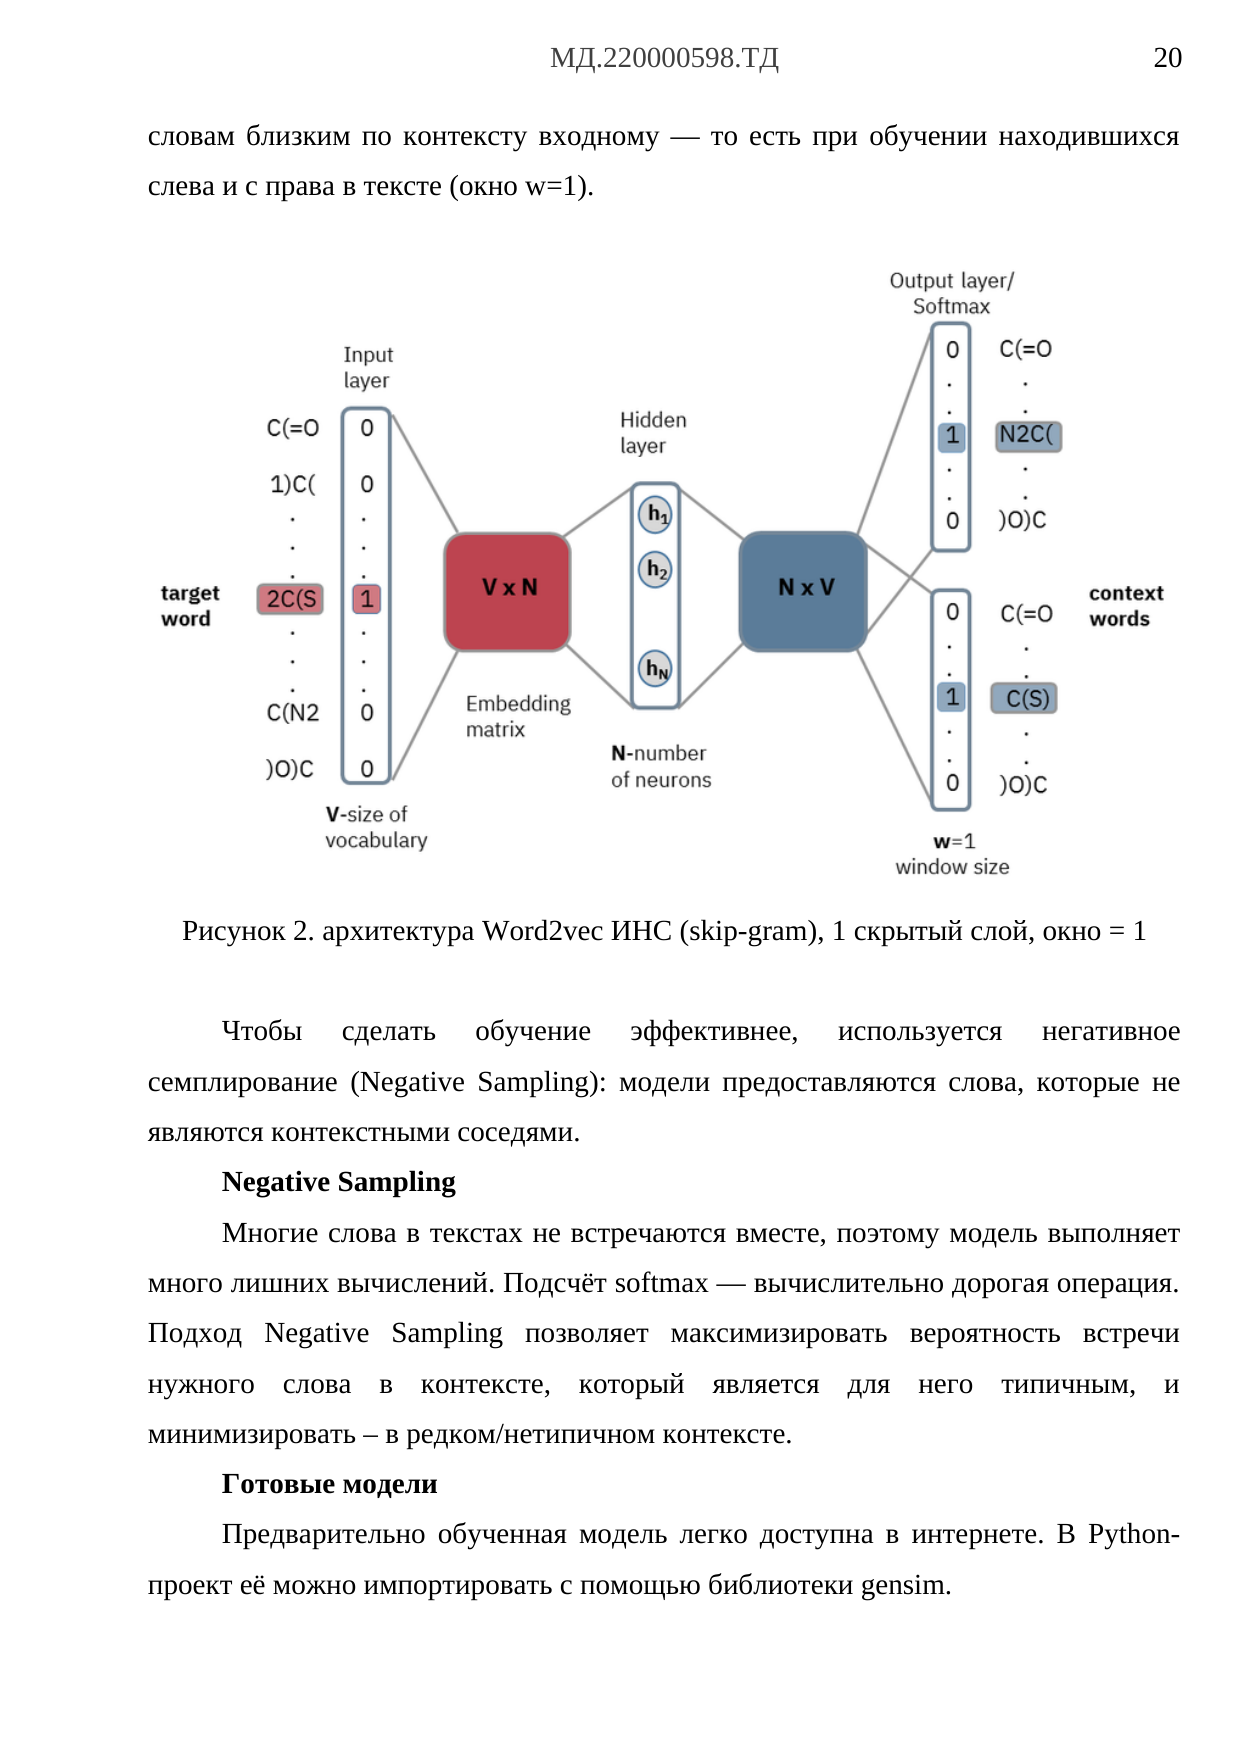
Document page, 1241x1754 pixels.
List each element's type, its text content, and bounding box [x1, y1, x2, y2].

text Рисунок 2. архитектура Word2vec ИНС (skip-gram), 1 скрытый слой, окно = 1 [148, 880, 1181, 946]
text Чтобы сделать обучение эффективнее, используется негативное семплирование (Negative Sampling): модели предоставляются слова, которые не являются контекстными соседями. [148, 1013, 1181, 1148]
text словам близким по контексту входному — то есть при обучении находившихся слева и с права в тексте (окно w=1). [148, 118, 1181, 202]
picture [147, 269, 1182, 880]
text Предварительно обученная модель легко доступна в интернете. В Python-проект её можно импортировать с помощью библиотеки gensim. [148, 1517, 1181, 1601]
text Готовые модели [148, 1466, 1181, 1500]
text Многие слова в текстах не встречаются вместе, поэтому модель выполняет много лишних вычислений. Подсчёт softmax — вычислительно дорогая операция. Подход Negative Sampling позволяет максимизировать вероятность встречи нужного слова в контексте, который является для него типичным, и минимизировать – в редком/нетипичном контексте. [148, 1215, 1181, 1449]
text Negative Sampling [148, 1164, 1181, 1198]
